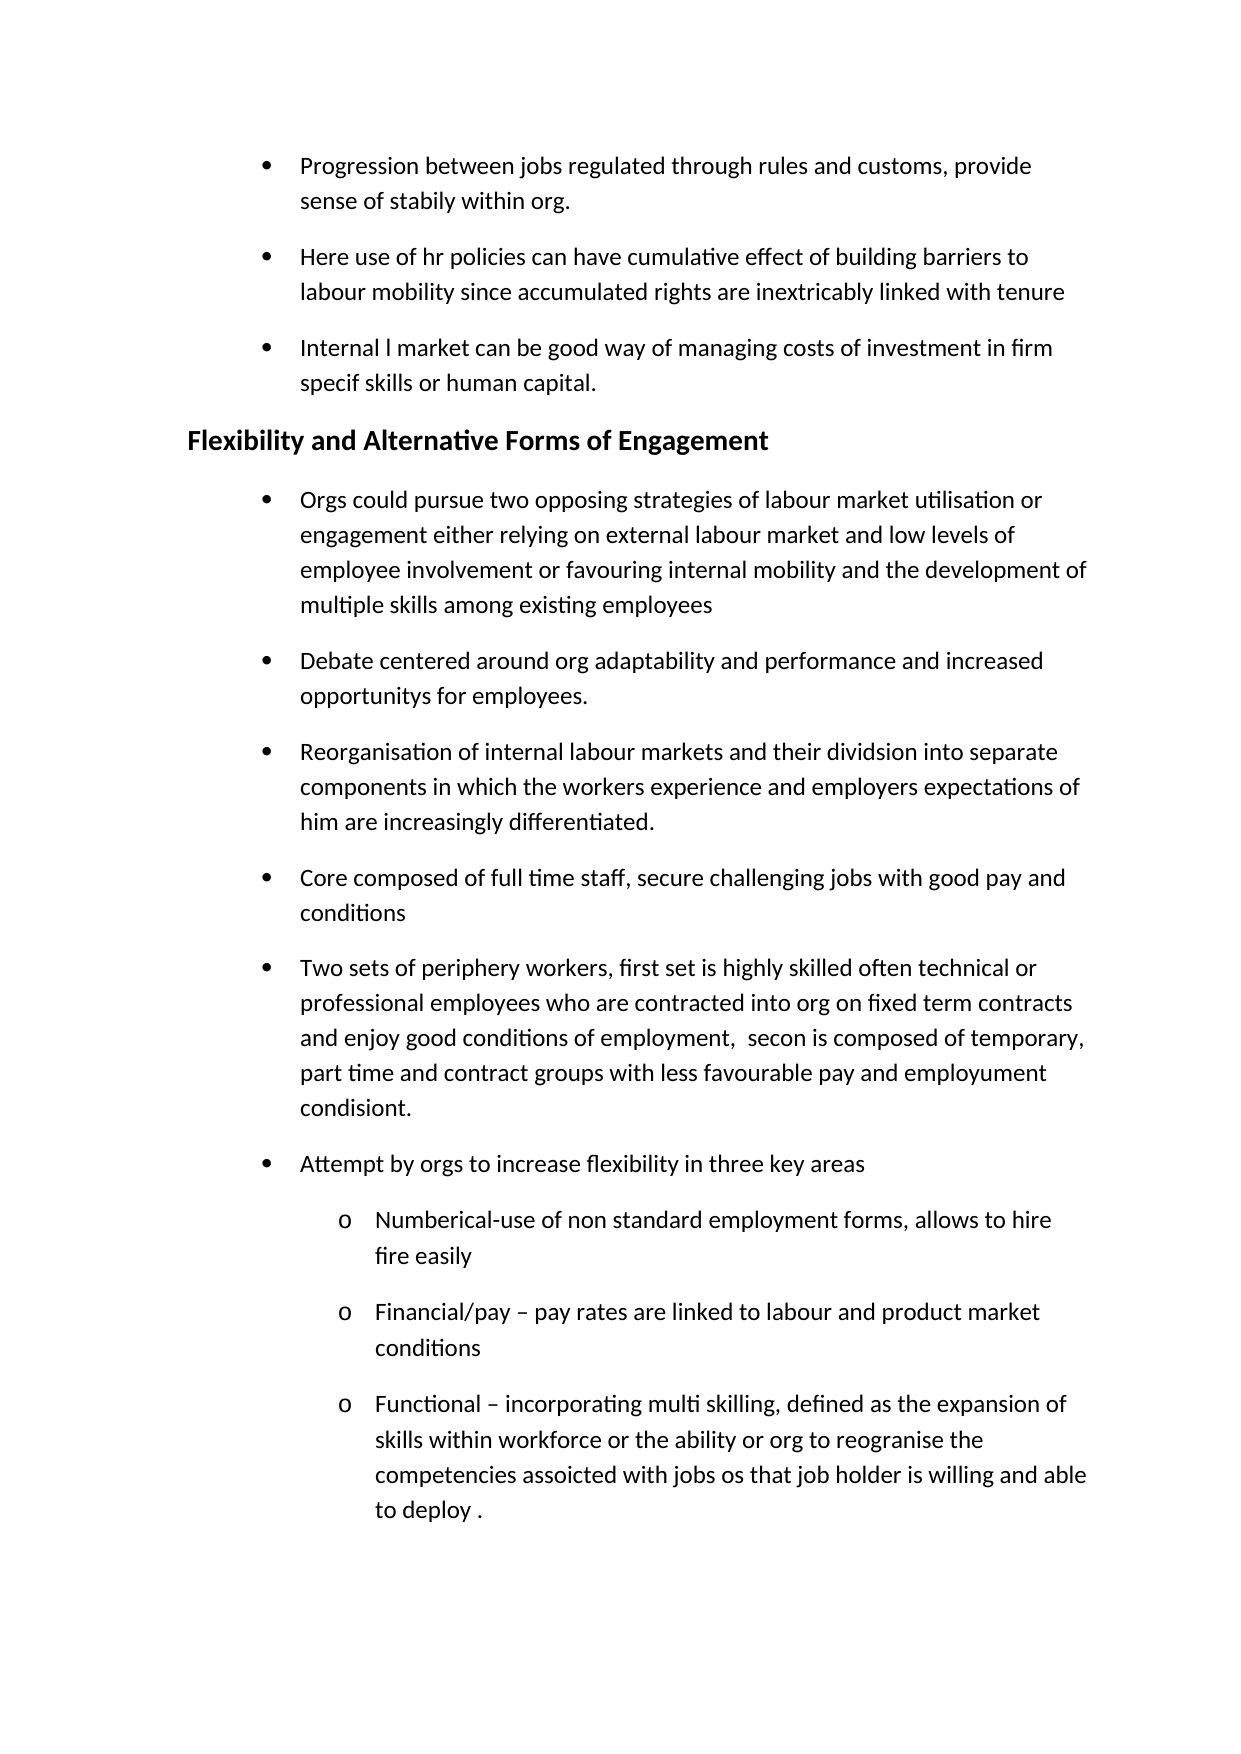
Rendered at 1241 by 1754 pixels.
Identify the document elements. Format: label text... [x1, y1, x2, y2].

list Financial/pay – pay rates are linked to labour and product market conditions [337, 1296, 1090, 1363]
list Internal l market can be good way of managing costs of investment in firm specif skills or human capital. [262, 332, 1090, 397]
text Flexibility and Alternative Forms of Engagement [187, 422, 1090, 458]
list Here use of hr policies can have cumulative effect of building barriers to labour mobility since accumulated rights are inextricably linked with tenure [262, 241, 1090, 306]
list Progression between jobs regulated through rules and customs, provide sense of stabily within org. [262, 150, 1090, 216]
list Reorganisation of internal labour markets and their dividsion into separate components in which the workers experience and employers expectations of him are increasingly differentiated. [262, 736, 1090, 836]
list Numberical-use of non standard employment forms, allows to hire fire easily [337, 1204, 1090, 1271]
list Two sets of periphery workers, first set is highly skilled often technical or professional employees who are contracted into org on fixed term contracts and enjoy good conditions of employment, secon is composed of temporary, part time and contract groups with less favourable pay and employument condisiont. [262, 953, 1090, 1123]
list Functional – incorporating multi skilling, defined as the expansion of skills within workforce or the ability or org to reogranise the competencies assoicted with jobs os that job holder is willing and able to deploy . [337, 1388, 1090, 1525]
list Debate centered around org adaptability and performance and increased opportunitys for employees. [262, 645, 1090, 711]
list Core composed of full time staff, secure challenging jobs with good pay and conditions [262, 862, 1090, 927]
list Orgs could pursue two opposing strategies of labour market utilisation or engagement either relying on external labour market and low levels of employee involvement or favouring internal mobility and the development of multiple skills among existing employees [262, 484, 1090, 620]
list Attempt by orgs to increase flexibility in three key areas [262, 1148, 1090, 1179]
